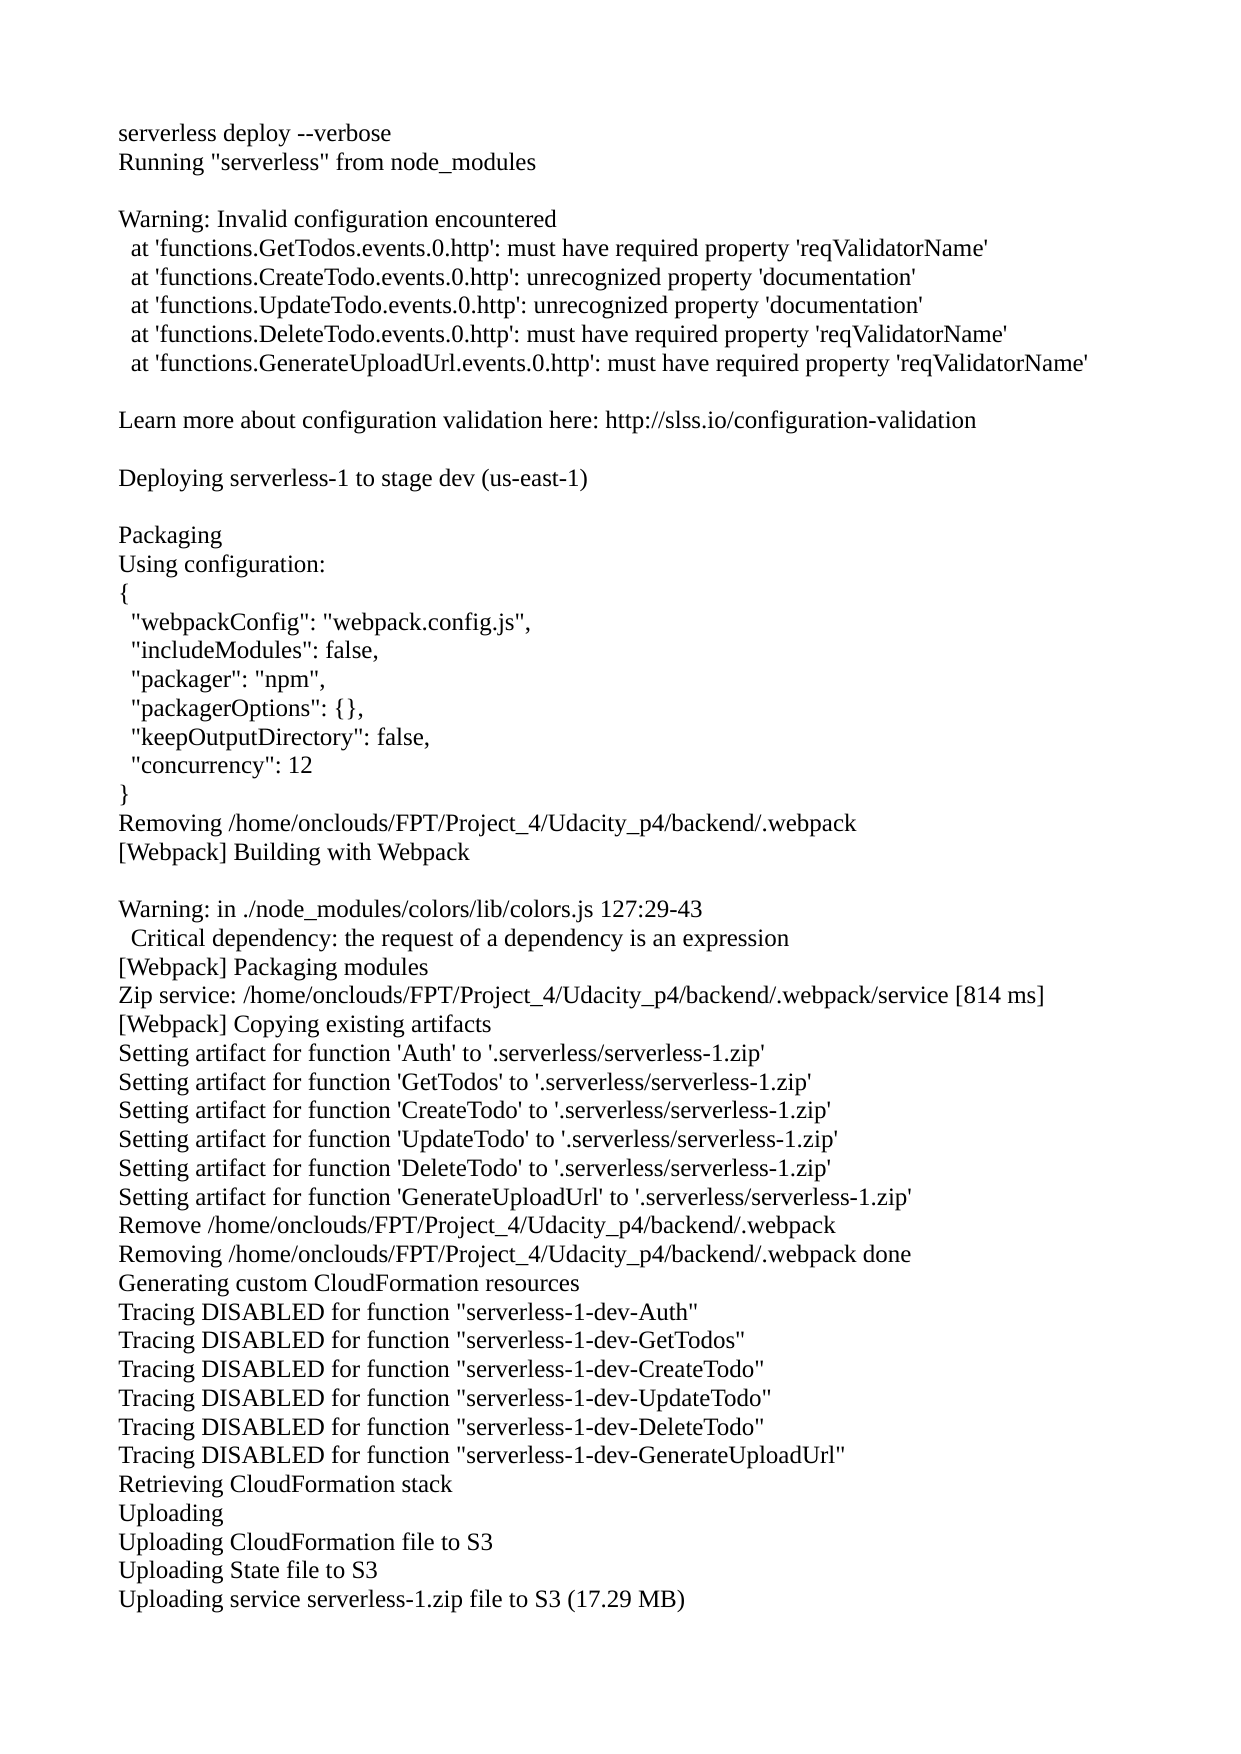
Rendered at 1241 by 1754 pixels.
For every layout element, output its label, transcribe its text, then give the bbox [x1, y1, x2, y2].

text Using configuration: [118, 549, 1122, 578]
text Setting artifact for function 'GenerateUploadUrl' to '.serverless/serverless-1.zip' [118, 1182, 1122, 1211]
text "concurrency": 12 [118, 751, 1122, 779]
text "keepOutputDirectory": false, [118, 722, 1122, 751]
text serverless deploy --verbose [118, 118, 1122, 147]
text [Webpack] Packaging modules [118, 952, 1122, 981]
text Tracing DISABLED for function "serverless-1-dev-GetTodos" [118, 1326, 1122, 1354]
text at 'functions.UpdateTodo.events.0.http': unrecognized property 'documentation' [118, 291, 1122, 319]
text Tracing DISABLED for function "serverless-1-dev-UpdateTodo" [118, 1383, 1122, 1412]
text } [118, 779, 1122, 808]
text Remove /home/onclouds/FPT/Project_4/Udacity_p4/backend/.webpack [118, 1211, 1122, 1239]
text Setting artifact for function 'GetTodos' to '.serverless/serverless-1.zip' [118, 1067, 1122, 1096]
text Warning: in ./node_modules/colors/lib/colors.js 127:29-43 [118, 894, 1122, 923]
text "webpackConfig": "webpack.config.js", [118, 607, 1122, 636]
text Tracing DISABLED for function "serverless-1-dev-Auth" [118, 1297, 1122, 1326]
text Tracing DISABLED for function "serverless-1-dev-DeleteTodo" [118, 1412, 1122, 1441]
text at 'functions.GenerateUploadUrl.events.0.http': must have required property 'reqValidatorName' [118, 348, 1122, 377]
text "packager": "npm", [118, 664, 1122, 693]
text { [118, 578, 1122, 607]
text [Webpack] Building with Webpack [118, 837, 1122, 866]
text Learn more about configuration validation here: http://slss.io/configuration-validation [118, 406, 1122, 434]
text Packaging [118, 521, 1122, 549]
text Critical dependency: the request of a dependency is an expression [118, 923, 1122, 952]
text Tracing DISABLED for function "serverless-1-dev-CreateTodo" [118, 1354, 1122, 1383]
text at 'functions.DeleteTodo.events.0.http': must have required property 'reqValidatorName' [118, 319, 1122, 348]
text Uploading [118, 1498, 1122, 1527]
text Zip service: /home/onclouds/FPT/Project_4/Udacity_p4/backend/.webpack/service [814 ms] [118, 981, 1122, 1009]
text Uploading service serverless-1.zip file to S3 (17.29 MB) [118, 1584, 1122, 1613]
text [Webpack] Copying existing artifacts [118, 1009, 1122, 1038]
text Setting artifact for function 'Auth' to '.serverless/serverless-1.zip' [118, 1038, 1122, 1067]
text Setting artifact for function 'DeleteTodo' to '.serverless/serverless-1.zip' [118, 1153, 1122, 1182]
text Retrieving CloudFormation stack [118, 1469, 1122, 1498]
text Generating custom CloudFormation resources [118, 1268, 1122, 1297]
text at 'functions.CreateTodo.events.0.http': unrecognized property 'documentation' [118, 262, 1122, 291]
text Removing /home/onclouds/FPT/Project_4/Udacity_p4/backend/.webpack [118, 808, 1122, 837]
text Deploying serverless-1 to stage dev (us-east-1) [118, 463, 1122, 492]
text Uploading CloudFormation file to S3 [118, 1527, 1122, 1556]
text "packagerOptions": {}, [118, 693, 1122, 722]
text Removing /home/onclouds/FPT/Project_4/Udacity_p4/backend/.webpack done [118, 1239, 1122, 1268]
text Running "serverless" from node_modules [118, 147, 1122, 176]
text Uploading State file to S3 [118, 1556, 1122, 1584]
text "includeModules": false, [118, 636, 1122, 664]
text Warning: Invalid configuration encountered [118, 204, 1122, 233]
text Setting artifact for function 'CreateTodo' to '.serverless/serverless-1.zip' [118, 1096, 1122, 1124]
text Setting artifact for function 'UpdateTodo' to '.serverless/serverless-1.zip' [118, 1124, 1122, 1153]
text at 'functions.GetTodos.events.0.http': must have required property 'reqValidatorName' [118, 233, 1122, 262]
text Tracing DISABLED for function "serverless-1-dev-GenerateUploadUrl" [118, 1441, 1122, 1469]
